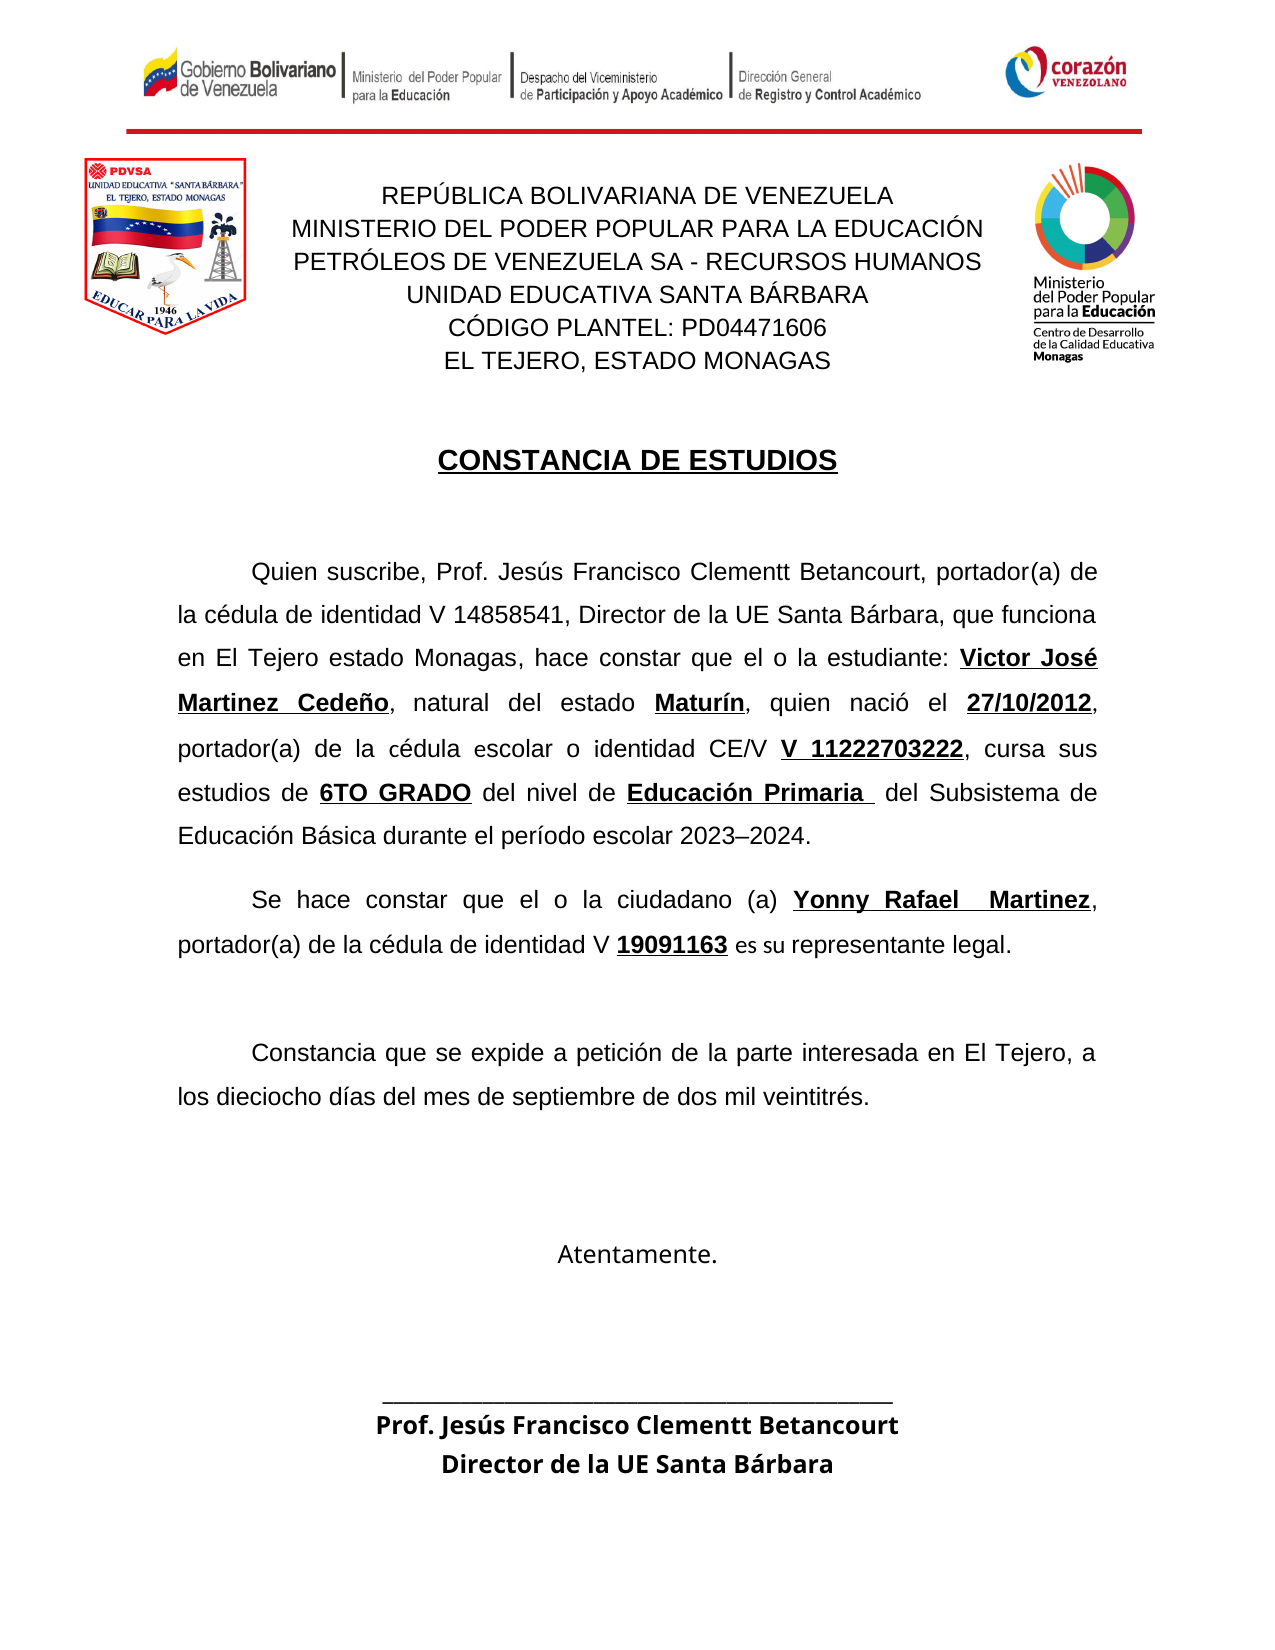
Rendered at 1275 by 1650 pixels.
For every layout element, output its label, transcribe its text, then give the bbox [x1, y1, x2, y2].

subtitle MINISTERIO DEL PODER POPULAR PARA LA EDUCACIÓN [252, 214, 978, 242]
subtitle REPÚBLICA BOLIVARIANA DE VENEZUELA [252, 181, 978, 209]
picture [126, 11, 1142, 134]
text EL TEJERO, ESTADO MONAGAS [177, 346, 978, 374]
text CÓDIGO PLANTEL: PD04471606 [177, 313, 978, 341]
picture [978, 153, 1200, 377]
text ______________________________________________ [177, 1373, 1098, 1407]
text Atentamente. [177, 1237, 1098, 1271]
text UNIDAD EDUCATIVA SANTA BÁRBARA [252, 280, 978, 308]
text Prof. Jesús Francisco Clementt Betancourt [177, 1407, 1098, 1441]
picture [79, 158, 252, 335]
text Director de la UE Santa Bárbara [177, 1447, 1098, 1481]
subtitle PETRÓLEOS DE VENEZUELA SA - RECURSOS HUMANOS [252, 247, 978, 275]
text Quien suscribe, Prof. Jesús Francisco Clementt Betancourt, portador(a) de la cédula de identidad V 14858541, Director de la UE Santa Bárbara, que funciona en El Tejero estado Monagas, hace constar que el o la estudiante: Victor José Martinez Cedeño, natural del estado Maturín, quien nació el 27/10/2012, portador(a) de la cédula escolar o identidad CE/V V 11222703222, cursa sus estudios de 6TO GRADO del nivel de Educación Primaria del Subsistema de Educación Básica durante el período escolar 2023–2024. [177, 557, 1098, 849]
subtitle CONSTANCIA DE ESTUDIOS [177, 443, 1098, 476]
text Se hace constar que el o la ciudadano (a) Yonny Rafael Martinez, portador(a) de la cédula de identidad V 19091163 es su representante legal. [177, 885, 1098, 959]
text Constancia que se expide a petición de la parte interesada en El Tejero, a los dieciocho días del mes de septiembre de dos mil veintitrés. [177, 1038, 1098, 1110]
